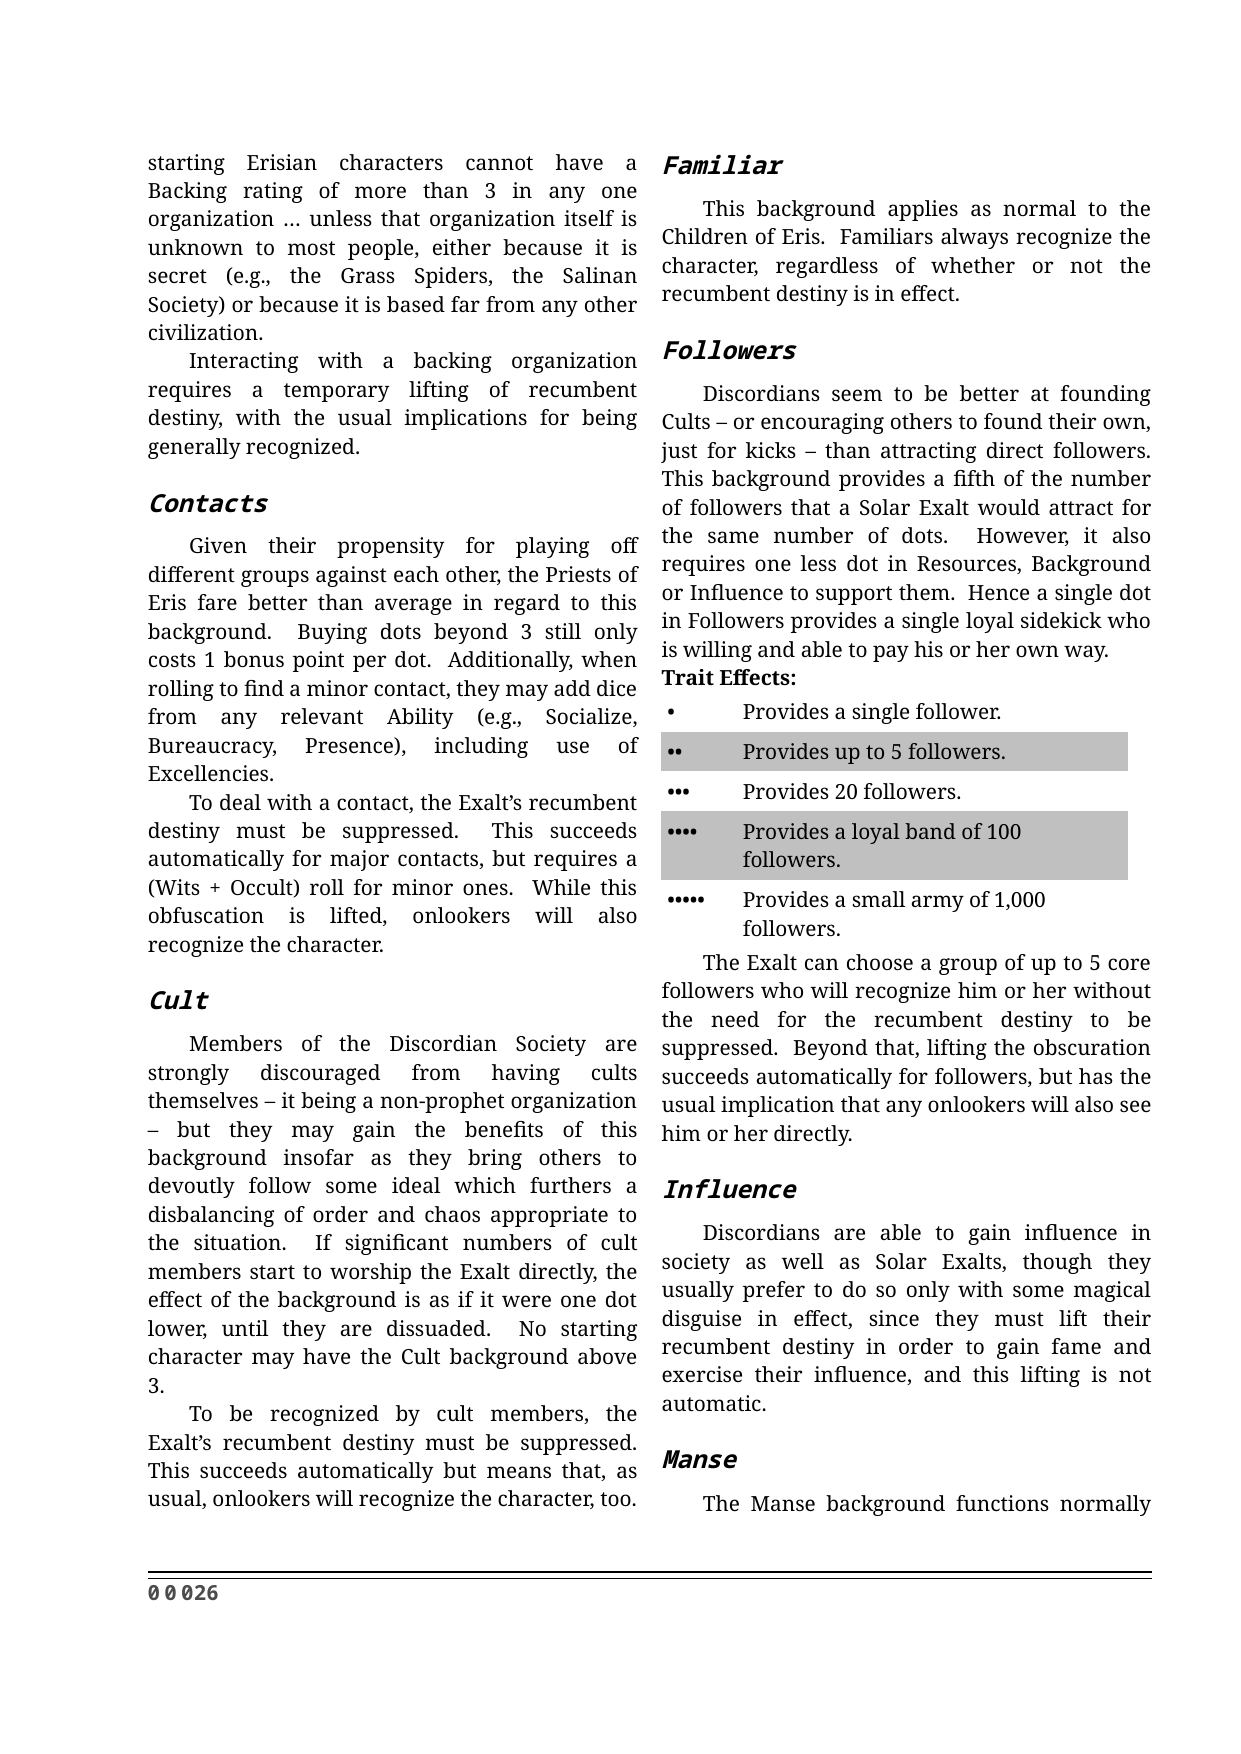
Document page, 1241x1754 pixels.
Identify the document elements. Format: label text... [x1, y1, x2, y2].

text The Exalt can choose a group of up to 5 core followers who will recognize him or her without the need for the recumbent destiny to be suppressed. Beyond that, lifting the obscuration succeeds automatically for followers, but has the usual implication that any onlookers will also see him or her directly. [661, 948, 1152, 1147]
text Given their propensity for playing off different groups against each other, the Priests of Eris fare better than average in regard to this background. Buying dots beyond 3 still only costs 1 bonus point per dot. Additionally, when rolling to find a minor contact, they may add dice from any relevant Ability (e.g., Socialize, Bureaucracy, Presence), including use of Excellencies. [148, 532, 638, 788]
table_cell Provides a loyal band of 100 followers. [737, 811, 1128, 880]
text To be recognized by cult members, the Exalt’s recumbent destiny must be suppressed. This succeeds automatically but means that, as usual, onlookers will recognize the character, too. [148, 1399, 638, 1513]
subtitle Followers [661, 333, 1152, 366]
subtitle Influence [661, 1172, 1152, 1206]
table_header Provides a single follower. [737, 692, 1128, 732]
text Discordians seem to be better at founding Cults – or encouraging others to found their own, just for kicks – than attracting direct followers. This background provides a fifth of the number of followers that a Solar Exalt would attract for the same number of dots. However, it also requires one less dot in Resources, Background or Influence to support them. Hence a single dot in Followers provides a single loyal sidekick who is willing and able to pay his or her own way. [661, 379, 1152, 663]
text This background applies as normal to the Children of Eris. Familiars always recognize the character, regardless of whether or not the recumbent destiny is in effect. [661, 194, 1152, 308]
subtitle Cult [148, 983, 638, 1017]
subtitle Familiar [661, 148, 1152, 181]
text Interacting with a backing organization requires a temporary lifting of recumbent destiny, with the usual implications for being generally recognized. [148, 347, 638, 460]
table_cell ••••• [661, 880, 737, 948]
table_cell Provides 20 followers. [737, 771, 1128, 811]
text Members of the Discordian Society are strongly discouraged from having cults themselves – it being a non-prophet organization – but they may gain the benefits of this background insofar as they bring others to devoutly follow some ideal which furthers a disbalancing of order and chaos appropriate to the situation. If significant numbers of cult members start to worship the Exalt directly, the effect of the background is as if it were one dot lower, until they are dissuaded. No starting character may have the Cult background above 3. [148, 1029, 638, 1399]
subtitle Trait Effects: [661, 663, 1152, 692]
table_cell Provides a small army of 1,000 followers. [737, 880, 1128, 948]
table_header • [661, 692, 737, 732]
table_cell •• [661, 732, 737, 771]
table_cell •••• [661, 811, 737, 880]
table_cell ••• [661, 771, 737, 811]
text starting Erisian characters cannot have a Backing rating of more than 3 in any one organization … unless that organization itself is unknown to most people, either because it is secret (e.g., the Grass Spiders, the Salinan Society) or because it is based far from any other civilization. [148, 148, 638, 347]
subtitle Manse [661, 1442, 1152, 1476]
text To deal with a contact, the Exalt’s recumbent destiny must be suppressed. This succeeds automatically for major contacts, but requires a (Wits + Occult) roll for minor ones. While this obfuscation is lifted, onlookers will also recognize the character. [148, 788, 638, 958]
text The Manse background functions normally [661, 1489, 1152, 1517]
subtitle Contacts [148, 485, 638, 519]
table_cell Provides up to 5 followers. [737, 732, 1128, 771]
text Discordians are able to gain influence in society as well as Solar Exalts, though they usually prefer to do so only with some magical disguise in effect, since they must lift their recumbent destiny in order to gain fame and exercise their influence, and this lifting is not automatic. [661, 1218, 1152, 1417]
